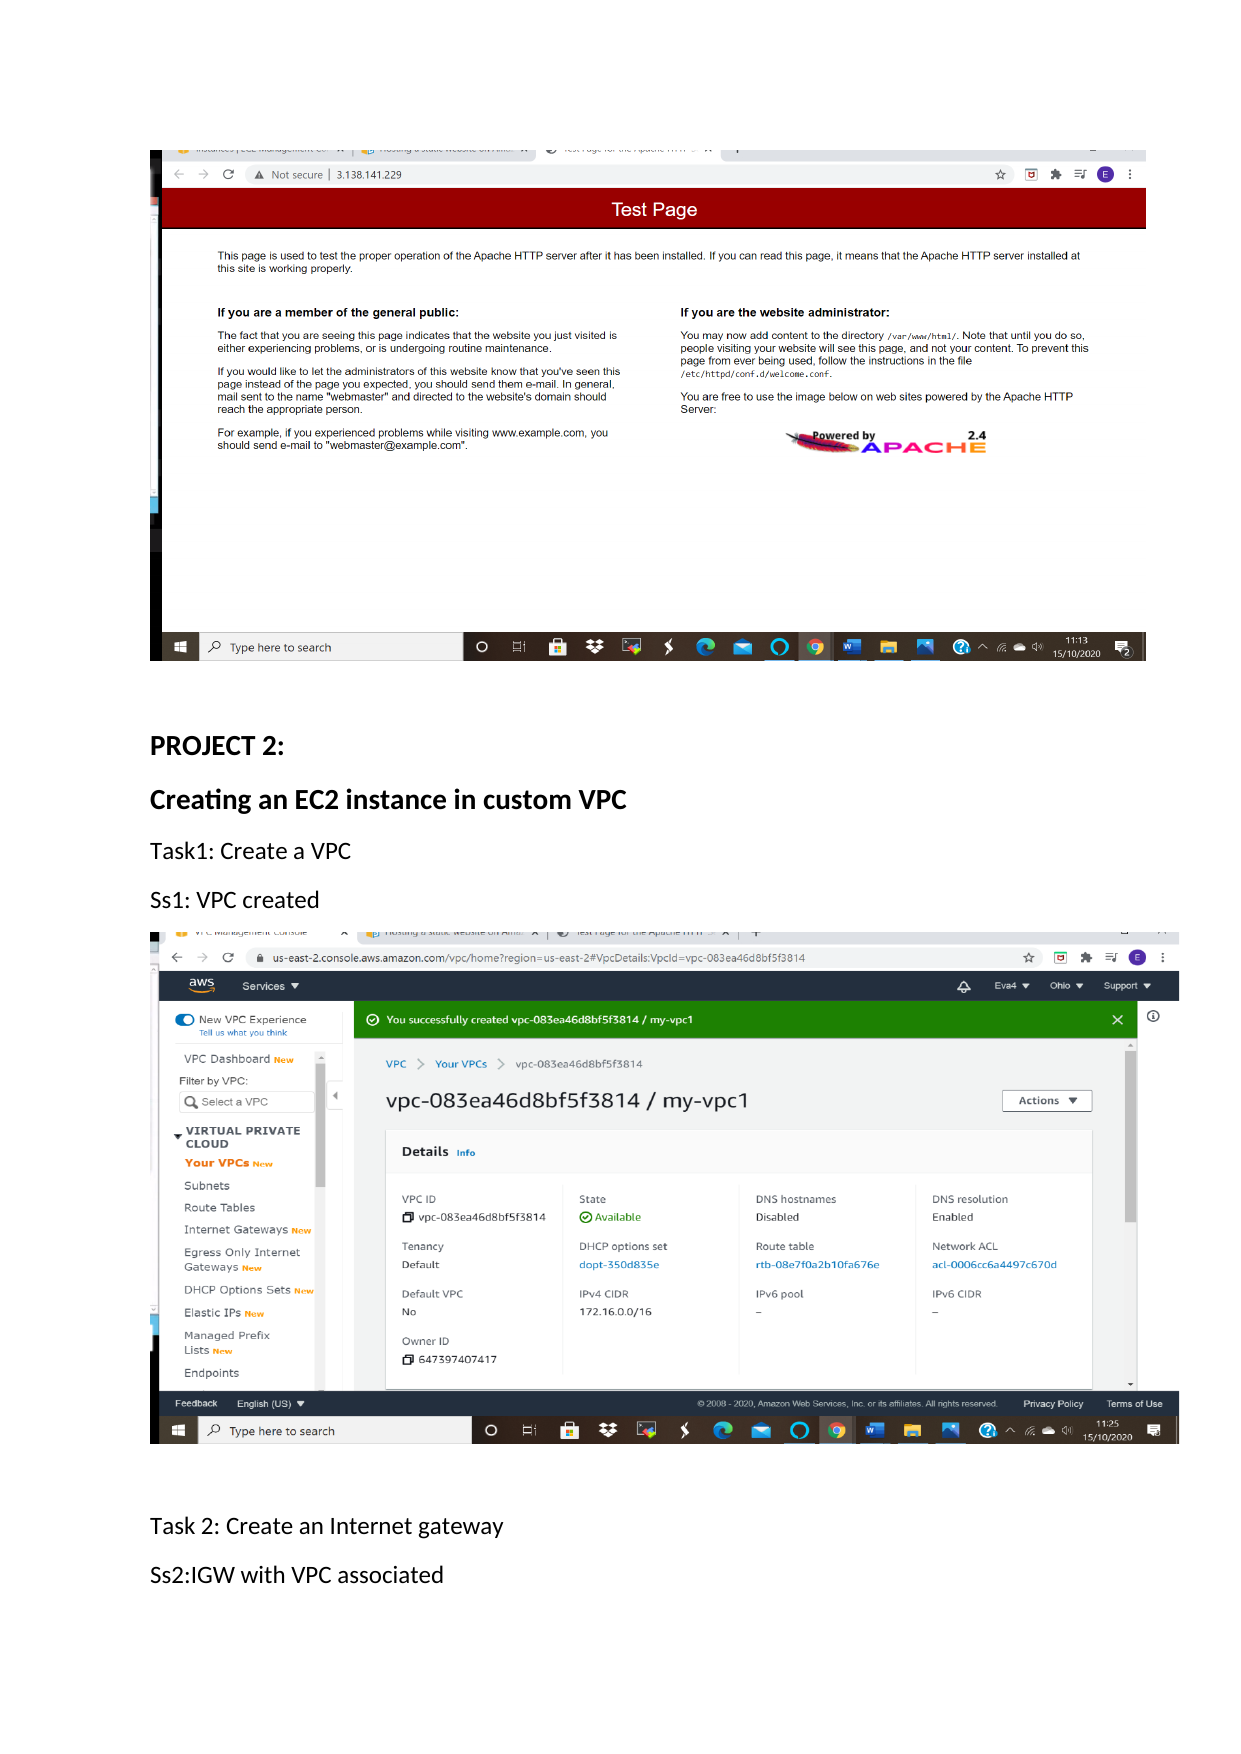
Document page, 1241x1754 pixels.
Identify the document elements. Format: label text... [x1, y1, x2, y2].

text Ss1: VPC created [150, 884, 1090, 914]
text Task 2: Create an Internet gateway [150, 1510, 1090, 1541]
text PROJECT 2: [150, 727, 1090, 763]
text Ss2:IGW with VPC associated [150, 1559, 1090, 1589]
text Task1: Create a VPC [150, 835, 1090, 866]
text Creating an EC2 instance in custom VPC [150, 781, 1090, 817]
